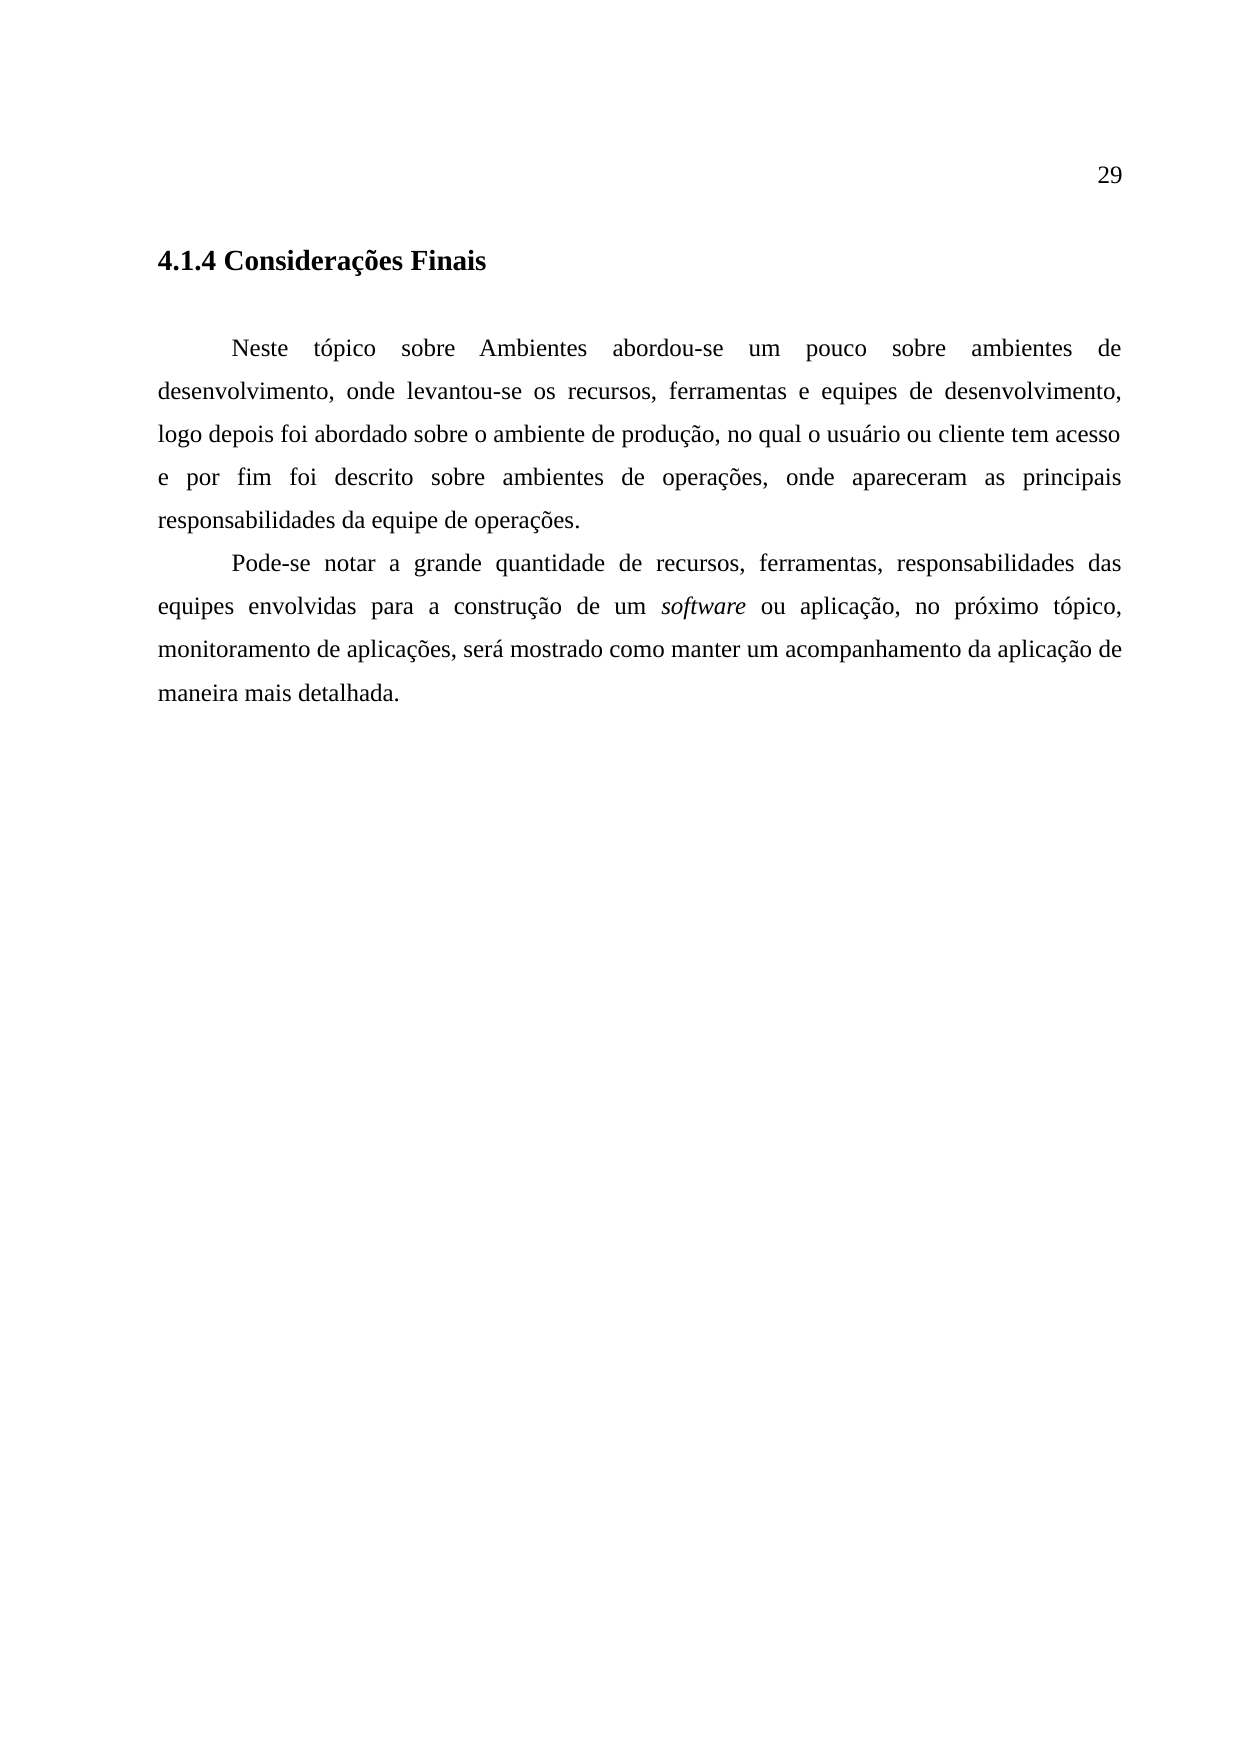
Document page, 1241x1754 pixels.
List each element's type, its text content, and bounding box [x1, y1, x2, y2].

text Pode-se notar a grande quantidade de recursos, ferramentas, responsabilidades das equipes envolvidas para a construção de um software ou aplicação, no próximo tópico, monitoramento de aplicações, será mostrado como manter um acompanhamento da aplicação de maneira mais detalhada. [158, 548, 1122, 706]
subtitle 4.1.4 Considerações Finais [158, 243, 1122, 277]
text Neste tópico sobre Ambientes abordou-se um pouco sobre ambientes de desenvolvimento, onde levantou-se os recursos, ferramentas e equipes de desenvolvimento, logo depois foi abordado sobre o ambiente de produção, no qual o usuário ou cliente tem acesso e por fim foi descrito sobre ambientes de operações, onde apareceram as principais responsabilidades da equipe de operações. [158, 333, 1122, 534]
